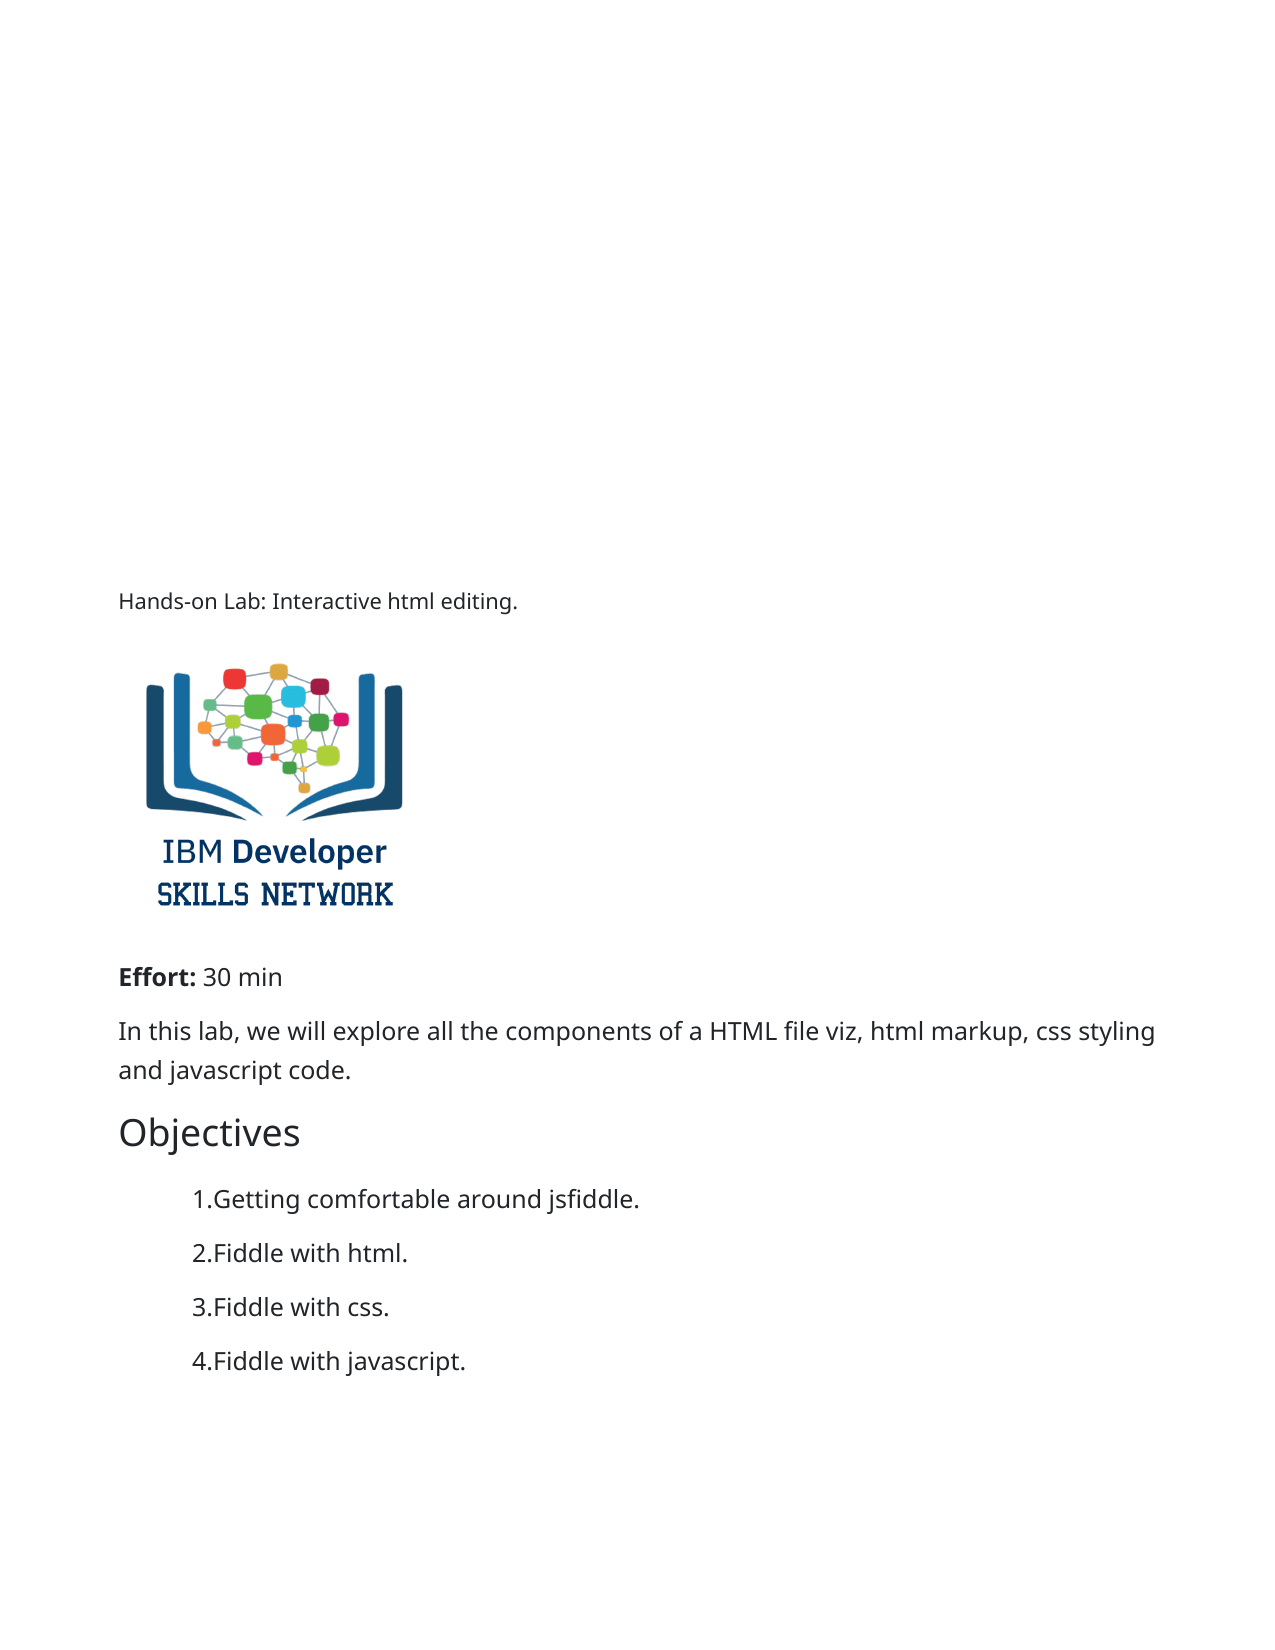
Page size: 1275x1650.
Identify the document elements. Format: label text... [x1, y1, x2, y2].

text Effort: 30 min [118, 959, 1157, 993]
list Fiddle with javascript. [118, 1343, 1157, 1377]
list Fiddle with css. [118, 1289, 1157, 1323]
text In this lab, we will explore all the components of a HTML file viz, html markup, css styling and javascript code. [118, 1013, 1157, 1086]
subtitle Objectives [118, 1106, 1157, 1157]
subtitle Hands-on Lab: Interactive html editing. [118, 586, 1157, 616]
picture [118, 628, 431, 941]
list Fiddle with html. [118, 1236, 1157, 1270]
list Getting comfortable around jsfiddle. [118, 1182, 1157, 1216]
